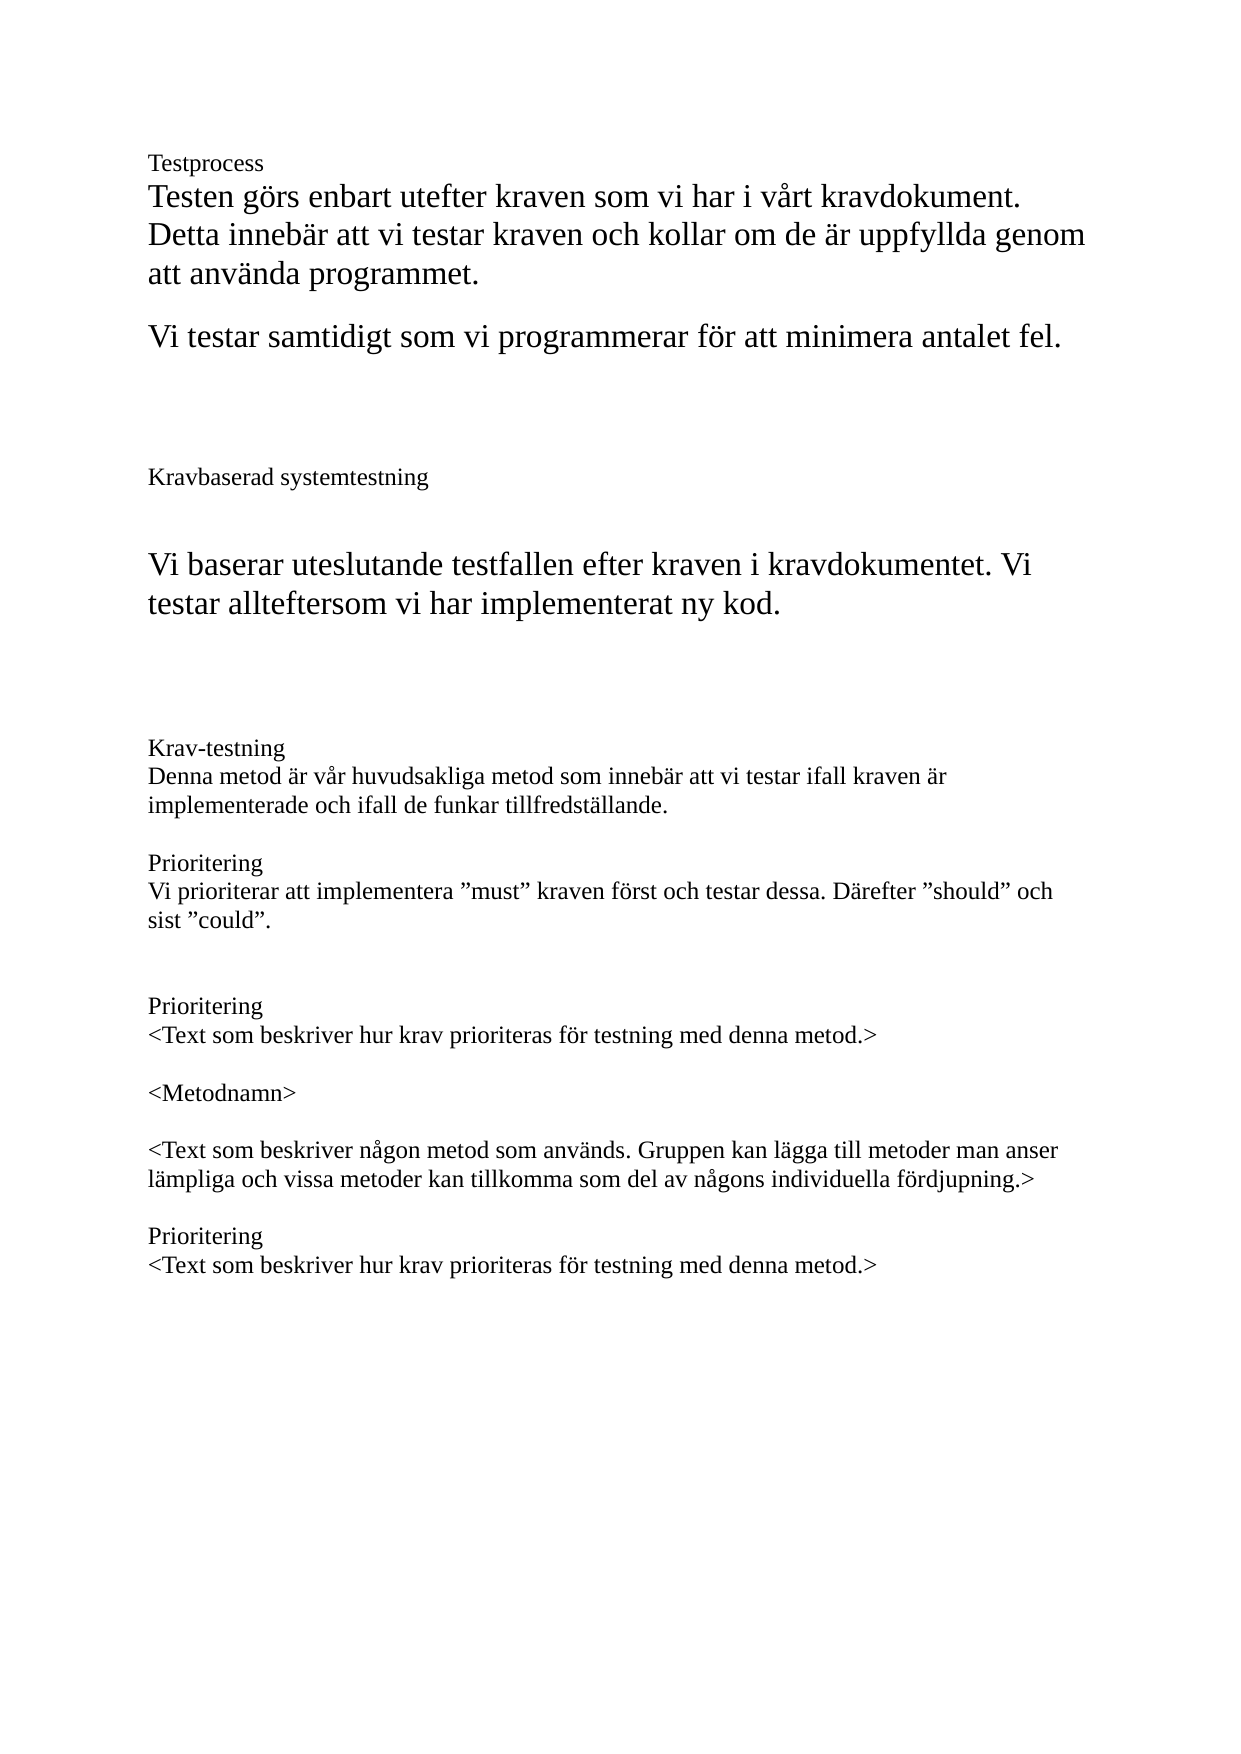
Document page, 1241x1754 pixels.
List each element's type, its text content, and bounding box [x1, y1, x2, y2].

text Testen görs enbart utefter kraven som vi har i vårt kravdokument. Detta innebär att vi testar kraven och kollar om de är uppfyllda genom att använda programmet. [148, 176, 1093, 291]
text Prioritering [148, 1221, 1093, 1250]
text Vi prioriterar att implementera ”must” kraven först och testar dessa. Därefter ”should” och sist ”could”. [148, 876, 1093, 934]
text <Text som beskriver hur krav prioriteras för testning med denna metod.> [148, 1020, 1093, 1049]
text Vi baserar uteslutande testfallen efter kraven i kravdokumentet. Vi testar allteftersom vi har implementerat ny kod. [148, 545, 1093, 621]
text Denna metod är vår huvudsakliga metod som innebär att vi testar ifall kraven är implementerade och ifall de funkar tillfredställande. [148, 761, 1093, 819]
text Testprocess [148, 148, 1093, 176]
text Kravbaserad systemtestning [148, 462, 1093, 491]
text <Metodnamn> [148, 1078, 1093, 1106]
text Krav-testning [148, 733, 1093, 761]
text Vi testar samtidigt som vi programmerar för att minimera antalet fel. [148, 316, 1093, 355]
text Prioritering [148, 848, 1093, 876]
text Prioritering [148, 991, 1093, 1020]
text <Text som beskriver hur krav prioriteras för testning med denna metod.> [148, 1250, 1093, 1279]
text <Text som beskriver någon metod som används. Gruppen kan lägga till metoder man anser lämpliga och vissa metoder kan tillkomma som del av någons individuella fördjupning.> [148, 1135, 1093, 1193]
